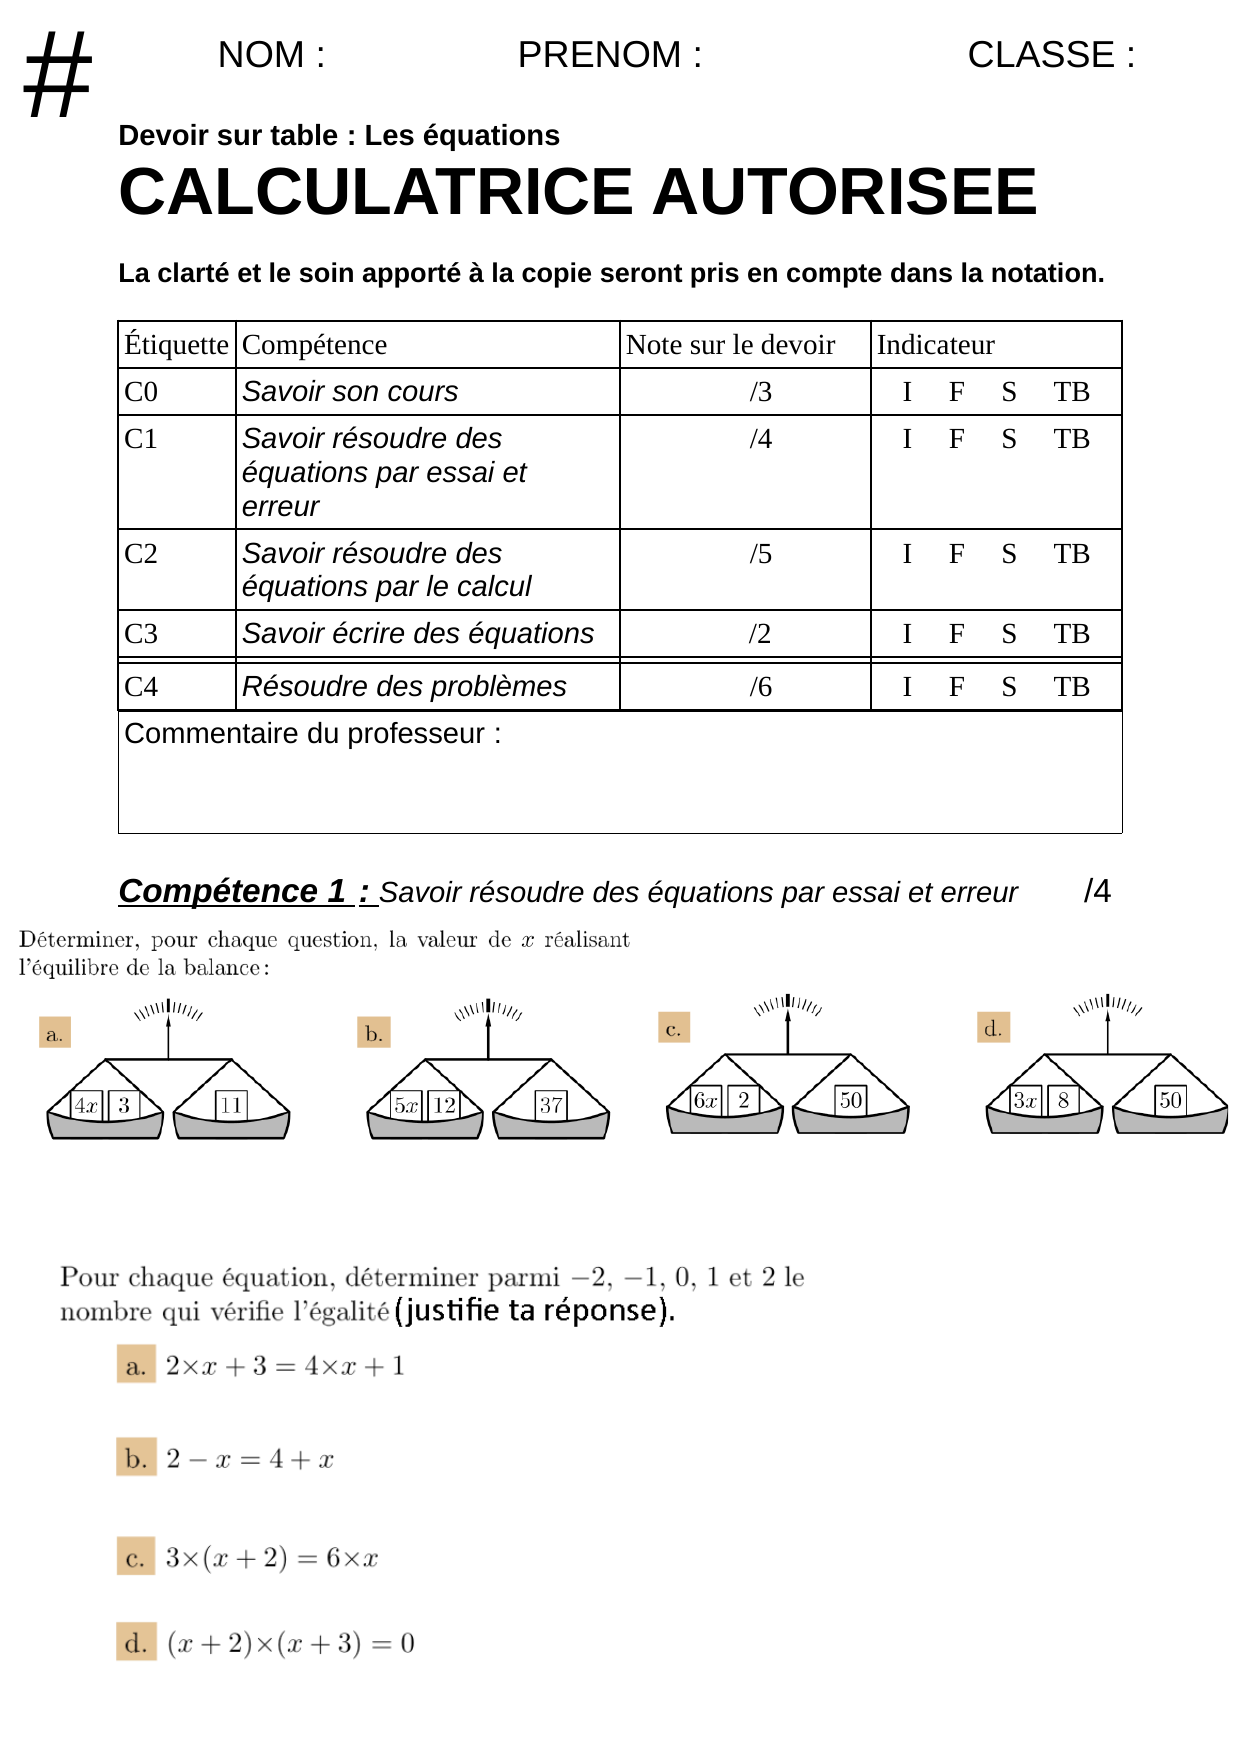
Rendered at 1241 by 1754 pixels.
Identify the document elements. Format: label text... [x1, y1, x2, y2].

table_cell C3 [119, 611, 235, 656]
table_header Compétence [237, 322, 619, 367]
table_cell /4 [621, 416, 870, 528]
table_cell I F S TB [872, 416, 1121, 528]
text Compétence 1 : Savoir résoudre des équations par essai et erreur /4 [118, 871, 1122, 910]
table_cell [119, 658, 235, 662]
picture [52, 1252, 821, 1669]
table_cell /5 [621, 530, 870, 608]
table_cell I F S TB [872, 369, 1121, 414]
table_header Note sur le devoir [621, 322, 870, 367]
table_cell Savoir résoudre des équations par essai et erreur [237, 416, 619, 528]
table_cell [237, 658, 619, 662]
table_cell C1 [119, 416, 235, 528]
table_cell Savoir son cours [237, 369, 619, 414]
text Devoir sur table : Les équations CALCULATRICE AUTORISEE [118, 118, 1122, 257]
table_header Commentaire du professeur : [119, 712, 1122, 833]
table_cell [621, 658, 870, 662]
table_cell /2 [621, 611, 870, 656]
table_cell I F S TB [872, 611, 1121, 656]
table_cell /6 [621, 664, 870, 709]
picture [11, 912, 1229, 1141]
table_cell /3 [621, 369, 870, 414]
table_cell C4 [119, 664, 235, 709]
table_cell Savoir écrire des équations [237, 611, 619, 656]
table_header Indicateur [872, 322, 1121, 367]
table_cell Résoudre des problèmes [237, 664, 619, 709]
table_cell [872, 658, 1121, 662]
table_cell I F S TB [872, 530, 1121, 608]
text La clarté et le soin apporté à la copie seront pris en compte dans la notation. [118, 257, 1122, 288]
table_cell I F S TB [872, 664, 1121, 709]
table_header Étiquette [119, 322, 235, 367]
table_cell C0 [119, 369, 235, 414]
table_cell Savoir résoudre des équations par le calcul [237, 530, 619, 608]
table_cell C2 [119, 530, 235, 608]
